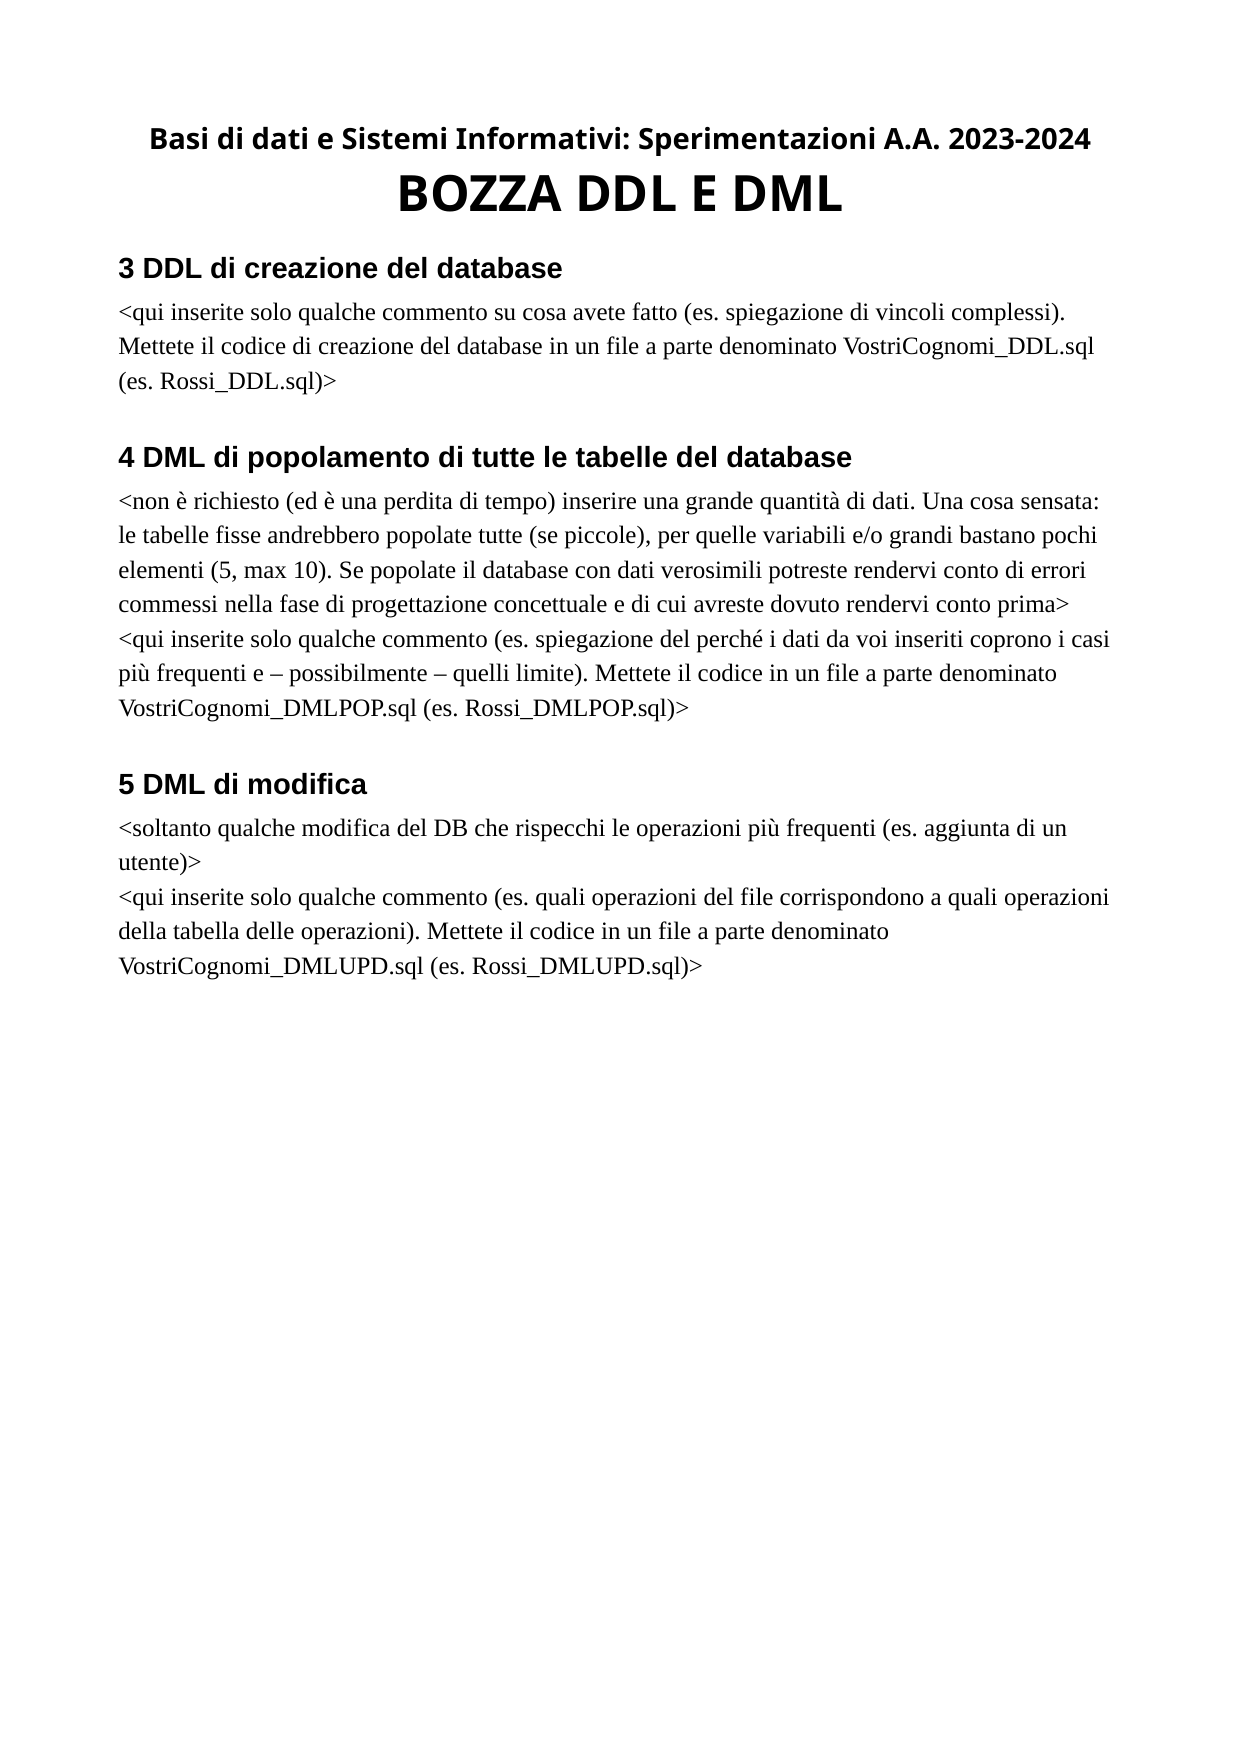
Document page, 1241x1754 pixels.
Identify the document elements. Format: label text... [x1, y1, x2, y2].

text Basi di dati e Sistemi Informativi: Sperimentazioni A.A. 2023-2024 [118, 118, 1122, 158]
text <qui inserite solo qualche commento su cosa avete fatto (es. spiegazione di vincoli complessi). Mettete il codice di creazione del database in un file a parte denominato VostriCognomi_DDL.sql (es. Rossi_DDL.sql)> [118, 297, 1122, 395]
subtitle 3 DDL di creazione del database [118, 251, 1122, 284]
text BOZZA DDL E DML [118, 158, 1122, 226]
subtitle 4 DML di popolamento di tutte le tabelle del database [118, 440, 1122, 473]
text <non è richiesto (ed è una perdita di tempo) inserire una grande quantità di dati. Una cosa sensata: le tabelle fisse andrebbero popolate tutte (se piccole), per quelle variabili e/o grandi bastano pochi elementi (5, max 10). Se popolate il database con dati verosimili potreste rendervi conto di errori commessi nella fase di progettazione concettuale e di cui avreste dovuto rendervi conto prima> <qui inserite solo qualche commento (es. spiegazione del perché i dati da voi inseriti coprono i casi più frequenti e – possibilmente – quelli limite). Mettete il codice in un file a parte denominato VostriCognomi_DMLPOP.sql (es. Rossi_DMLPOP.sql)> [118, 486, 1122, 722]
subtitle 5 DML di modifica [118, 767, 1122, 801]
text <soltanto qualche modifica del DB che rispecchi le operazioni più frequenti (es. aggiunta di un utente)> <qui inserite solo qualche commento (es. quali operazioni del file corrispondono a quali operazioni della tabella delle operazioni). Mettete il codice in un file a parte denominato VostriCognomi_DMLUPD.sql (es. Rossi_DMLUPD.sql)> [118, 813, 1122, 980]
